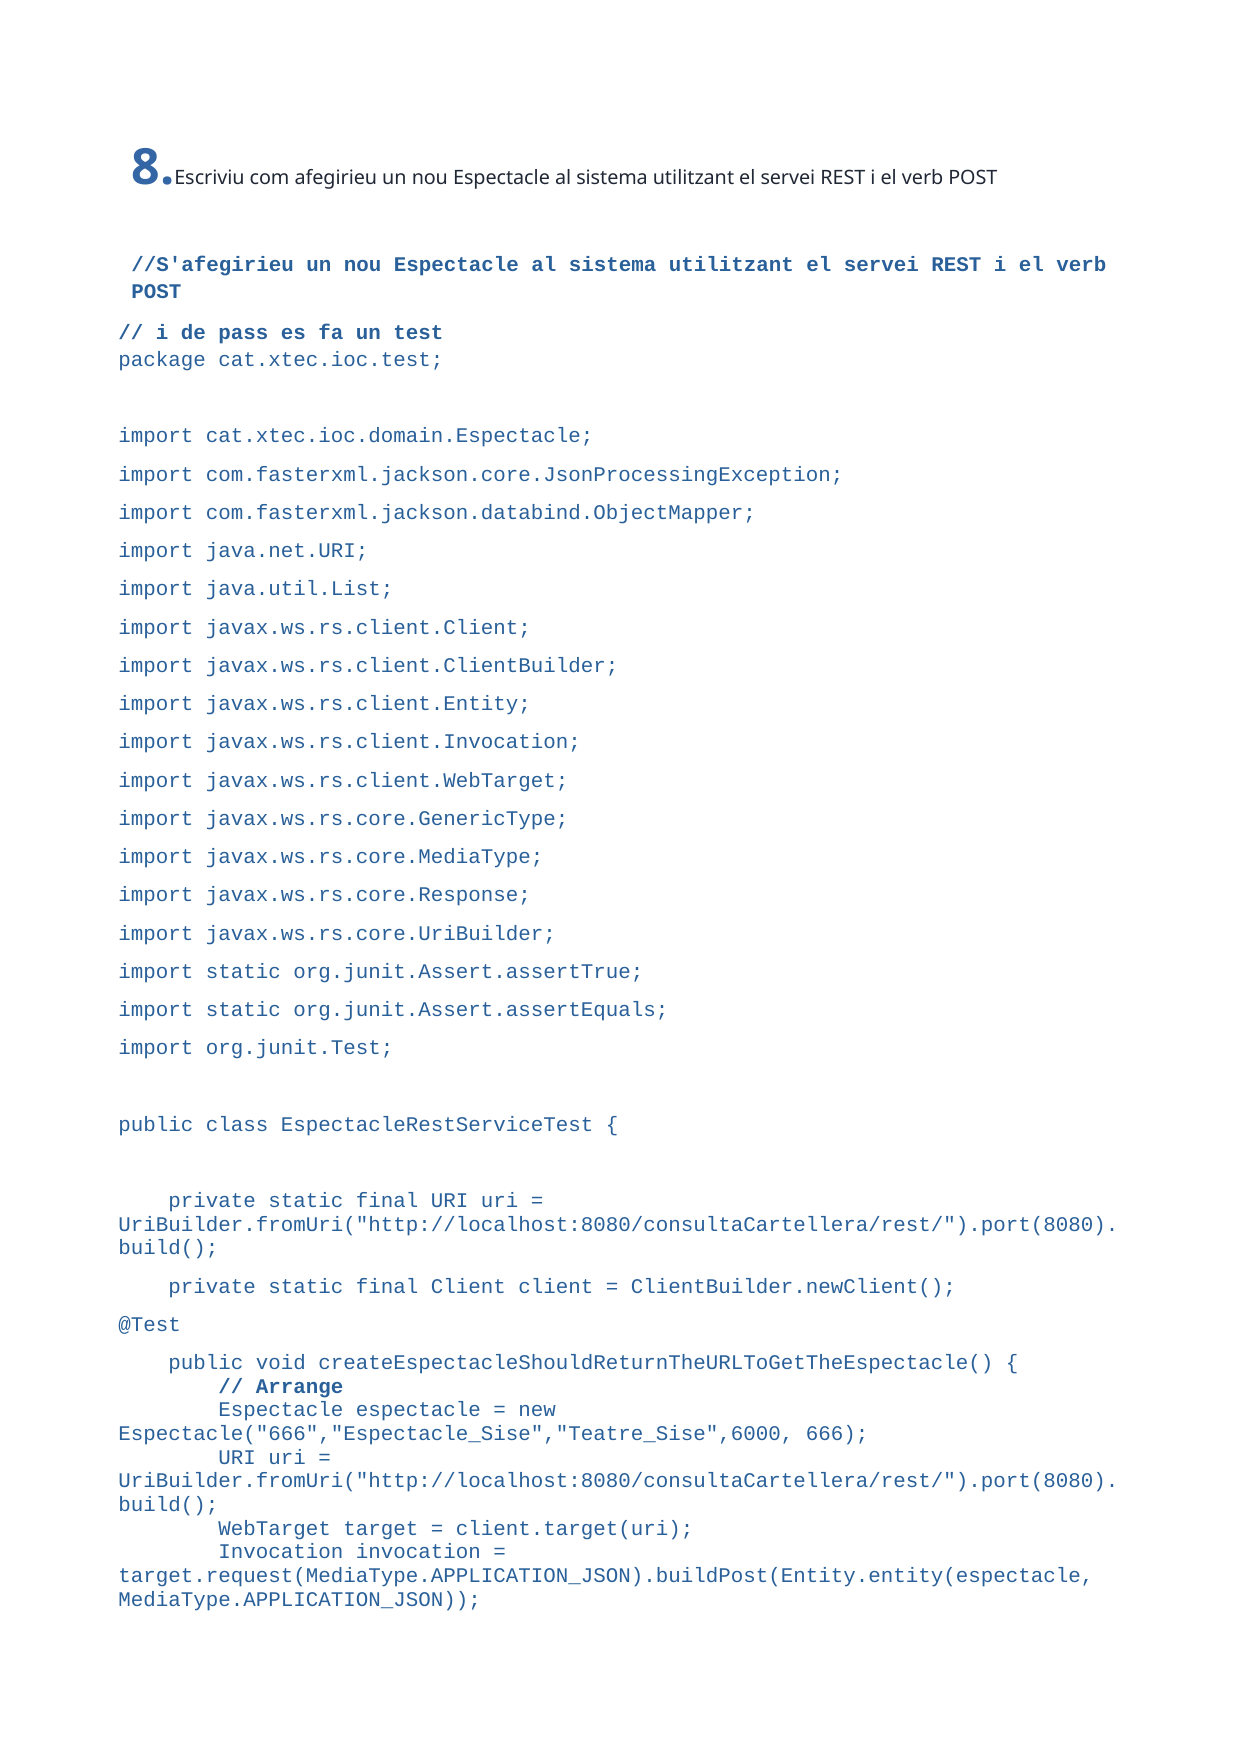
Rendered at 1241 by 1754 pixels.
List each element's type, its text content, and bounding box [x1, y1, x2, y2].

text import static org.junit.Assert.assertEquals; [118, 999, 1122, 1023]
text import javax.ws.rs.client.Client; [118, 617, 1122, 640]
text Espectacle espectacle = new Espectacle("666","Espectacle_Sise","Teatre_Sise",6000, 666); [118, 1399, 1122, 1447]
text // Arrange [118, 1376, 1122, 1399]
text import com.fasterxml.jackson.core.JsonProcessingException; [118, 464, 1122, 487]
text import javax.ws.rs.core.GenericType; [118, 808, 1122, 831]
text private static final Client client = ClientBuilder.newClient(); [118, 1276, 1122, 1299]
text URI uri = UriBuilder.fromUri("http://localhost:8080/consultaCartellera/rest/").port(8080).build(); [118, 1447, 1122, 1518]
text package cat.xtec.ioc.test; [118, 349, 1122, 373]
text WebTarget target = client.target(uri); [118, 1518, 1122, 1541]
text //S'afegirieu un nou Espectacle al sistema utilitzant el servei REST i el verb POST [131, 254, 1109, 305]
text import javax.ws.rs.core.UriBuilder; [118, 922, 1122, 946]
text public class EspectacleRestServiceTest { [118, 1114, 1122, 1137]
text import cat.xtec.ioc.domain.Espectacle; [118, 426, 1122, 449]
text import javax.ws.rs.core.MediaType; [118, 846, 1122, 870]
text private static final URI uri = UriBuilder.fromUri("http://localhost:8080/consultaCartellera/rest/").port(8080).build(); [118, 1190, 1122, 1261]
text // i de pass es fa un test [118, 322, 1122, 346]
text public void createEspectacleShouldReturnTheURLToGetTheEspectacle() { [118, 1352, 1122, 1376]
text import javax.ws.rs.core.Response; [118, 884, 1122, 908]
text import javax.ws.rs.client.Invocation; [118, 731, 1122, 755]
text import javax.ws.rs.client.ClientBuilder; [118, 655, 1122, 678]
text import java.util.List; [118, 578, 1122, 602]
text import java.net.URI; [118, 540, 1122, 564]
text import javax.ws.rs.client.WebTarget; [118, 769, 1122, 793]
text import org.junit.Test; [118, 1037, 1122, 1061]
text import static org.junit.Assert.assertTrue; [118, 961, 1122, 984]
text import com.fasterxml.jackson.databind.ObjectMapper; [118, 502, 1122, 526]
text 8.Escriviu com afegirieu un nou Espectacle al sistema utilitzant el servei REST i el verb POST [131, 131, 1109, 228]
text Invocation invocation = target.request(MediaType.APPLICATION_JSON).buildPost(Entity.entity(espectacle, MediaType.APPLICATION_JSON)); [118, 1541, 1122, 1612]
text @Test [118, 1314, 1122, 1337]
text import javax.ws.rs.client.Entity; [118, 693, 1122, 717]
